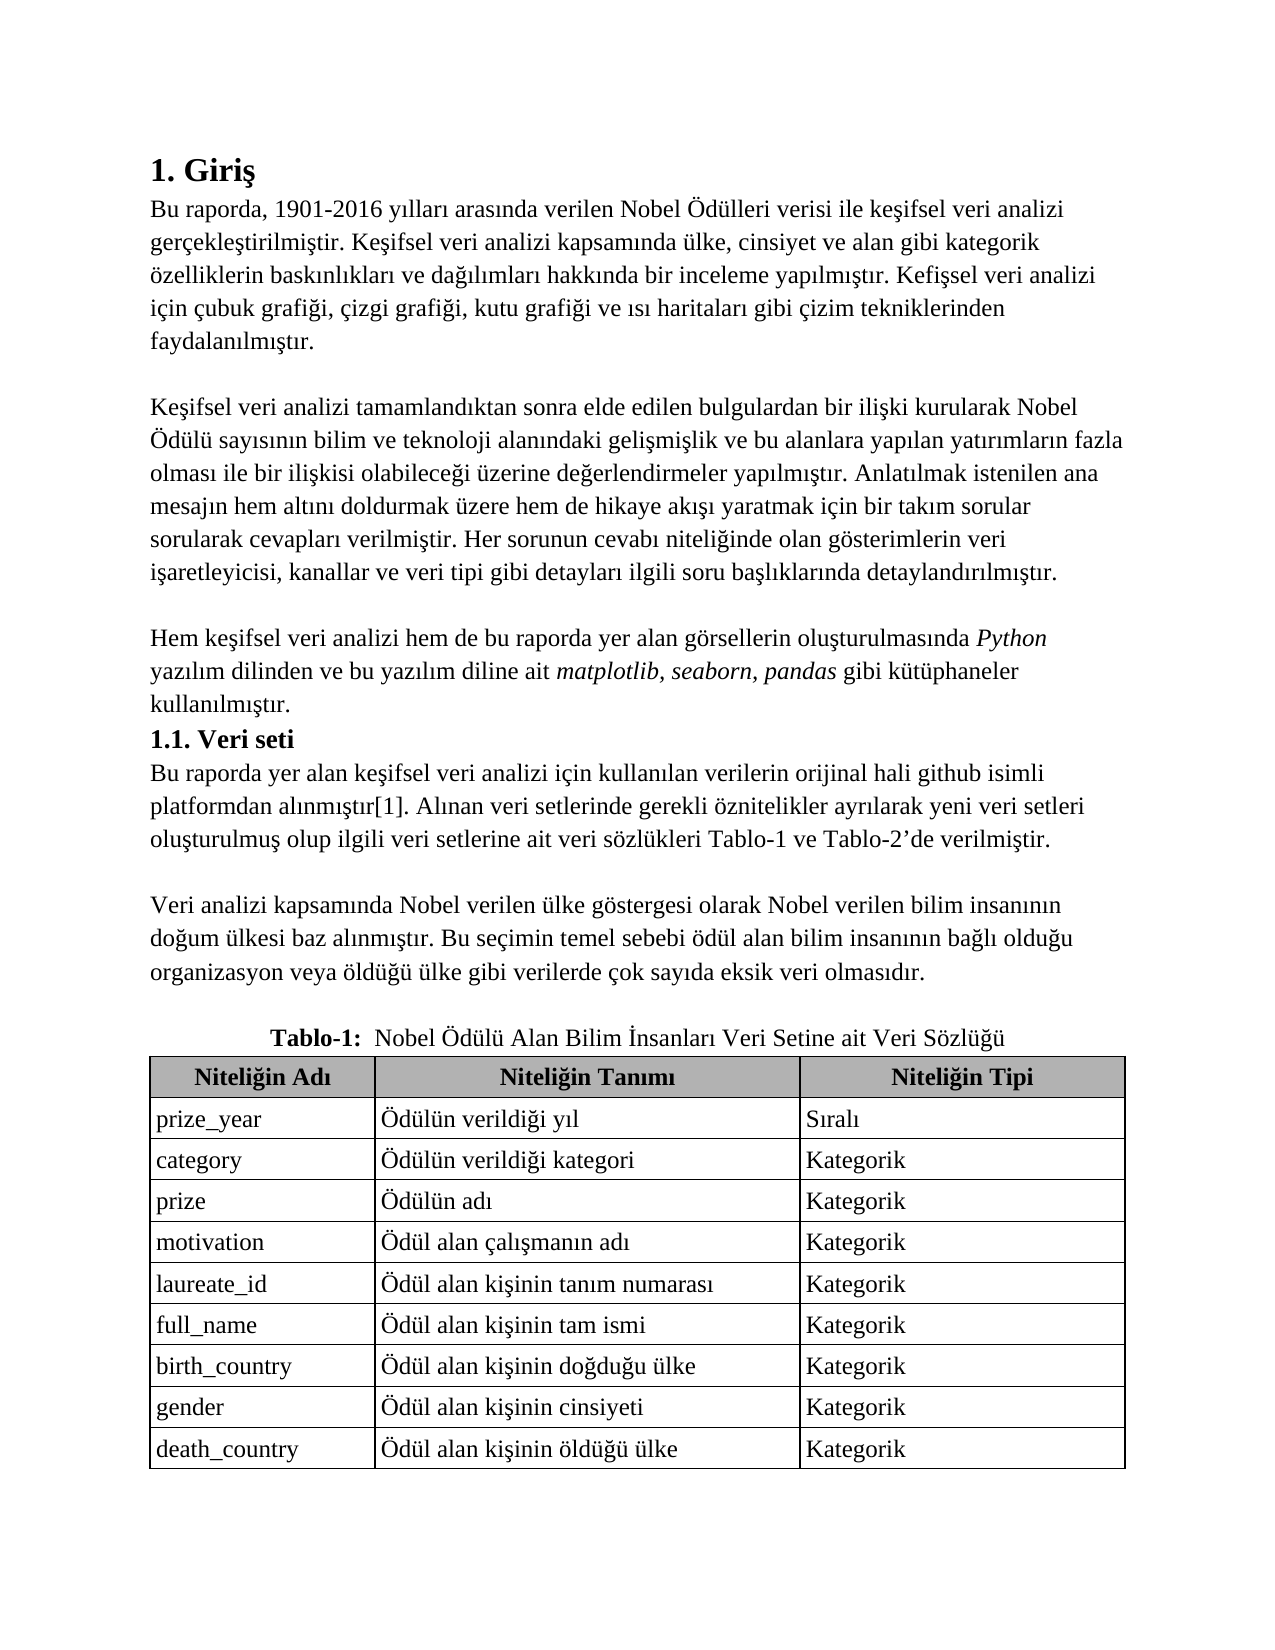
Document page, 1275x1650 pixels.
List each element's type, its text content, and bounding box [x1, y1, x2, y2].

table_cell Ödülün adı [376, 1180, 799, 1221]
table_cell Kategorik [801, 1387, 1124, 1427]
text Bu raporda, 1901-2016 yılları arasında verilen Nobel Ödülleri verisi ile keşifsel veri analizi gerçekleştirilmiştir. Keşifsel veri analizi kapsamında ülke, cinsiyet ve alan gibi kategorik özelliklerin baskınlıkları ve dağılımları hakkında bir inceleme yapılmıştır. Kefişsel veri analizi için çubuk grafiği, çizgi grafiği, kutu grafiği ve ısı haritaları gibi çizim tekniklerinden faydalanılmıştır. [150, 194, 1125, 355]
table_cell laureate_id [151, 1263, 374, 1303]
table_cell Kategorik [801, 1222, 1124, 1262]
table_cell Ödülün verildiği yıl [376, 1098, 799, 1138]
table_cell Sıralı [801, 1098, 1124, 1138]
table_header Niteliğin Tipi [801, 1057, 1124, 1097]
table_cell birth_country [151, 1345, 374, 1386]
text Hem keşifsel veri analizi hem de bu raporda yer alan görsellerin oluşturulmasında Python yazılım dilinden ve bu yazılım diline ait matplotlib, seaborn, pandas gibi kütüphaneler kullanılmıştır. 1.1. Veri seti [150, 623, 1125, 754]
table_cell prize_year [151, 1098, 374, 1138]
table_header Niteliğin Adı [151, 1057, 374, 1097]
table_cell Kategorik [801, 1139, 1124, 1179]
table_cell Ödül alan kişinin doğduğu ülke [376, 1345, 799, 1386]
table_cell gender [151, 1387, 374, 1427]
table_header Niteliğin Tanımı [376, 1057, 799, 1097]
table_cell Ödül alan kişinin öldüğü ülke [376, 1428, 799, 1468]
text 1. Giriş [150, 150, 1125, 188]
table_cell Kategorik [801, 1304, 1124, 1344]
text Tablo-1: Nobel Ödülü Alan Bilim İnsanları Veri Setine ait Veri Sözlüğü [150, 1023, 1125, 1051]
table_cell category [151, 1139, 374, 1179]
table_cell motivation [151, 1222, 374, 1262]
table_cell prize [151, 1180, 374, 1221]
table_cell Kategorik [801, 1428, 1124, 1468]
table_cell Kategorik [801, 1263, 1124, 1303]
table_cell Ödül alan kişinin cinsiyeti [376, 1387, 799, 1427]
table_cell full_name [151, 1304, 374, 1344]
table_cell Ödül alan çalışmanın adı [376, 1222, 799, 1262]
text Bu raporda yer alan keşifsel veri analizi için kullanılan verilerin orijinal hali github isimli platformdan alınmıştır[1]. Alınan veri setlerinde gerekli öznitelikler ayrılarak yeni veri setleri oluşturulmuş olup ilgili veri setlerine ait veri sözlükleri Tablo-1 ve Tablo-2’de verilmiştir. [150, 758, 1125, 853]
table_cell Kategorik [801, 1180, 1124, 1221]
table_cell death_country [151, 1428, 374, 1468]
table_cell Ödülün verildiği kategori [376, 1139, 799, 1179]
table_cell Ödül alan kişinin tanım numarası [376, 1263, 799, 1303]
text Keşifsel veri analizi tamamlandıktan sonra elde edilen bulgulardan bir ilişki kurularak Nobel Ödülü sayısının bilim ve teknoloji alanındaki gelişmişlik ve bu alanlara yapılan yatırımların fazla olması ile bir ilişkisi olabileceği üzerine değerlendirmeler yapılmıştır. Anlatılmak istenilen ana mesajın hem altını doldurmak üzere hem de hikaye akışı yaratmak için bir takım sorular sorularak cevapları verilmiştir. Her sorunun cevabı niteliğinde olan gösterimlerin veri işaretleyicisi, kanallar ve veri tipi gibi detayları ilgili soru başlıklarında detaylandırılmıştır. [150, 392, 1125, 586]
table_cell Kategorik [801, 1345, 1124, 1386]
text Veri analizi kapsamında Nobel verilen ülke göstergesi olarak Nobel verilen bilim insanının doğum ülkesi baz alınmıştır. Bu seçimin temel sebebi ödül alan bilim insanının bağlı olduğu organizasyon veya öldüğü ülke gibi verilerde çok sayıda eksik veri olmasıdır. [150, 891, 1125, 985]
table_cell Ödül alan kişinin tam ismi [376, 1304, 799, 1344]
